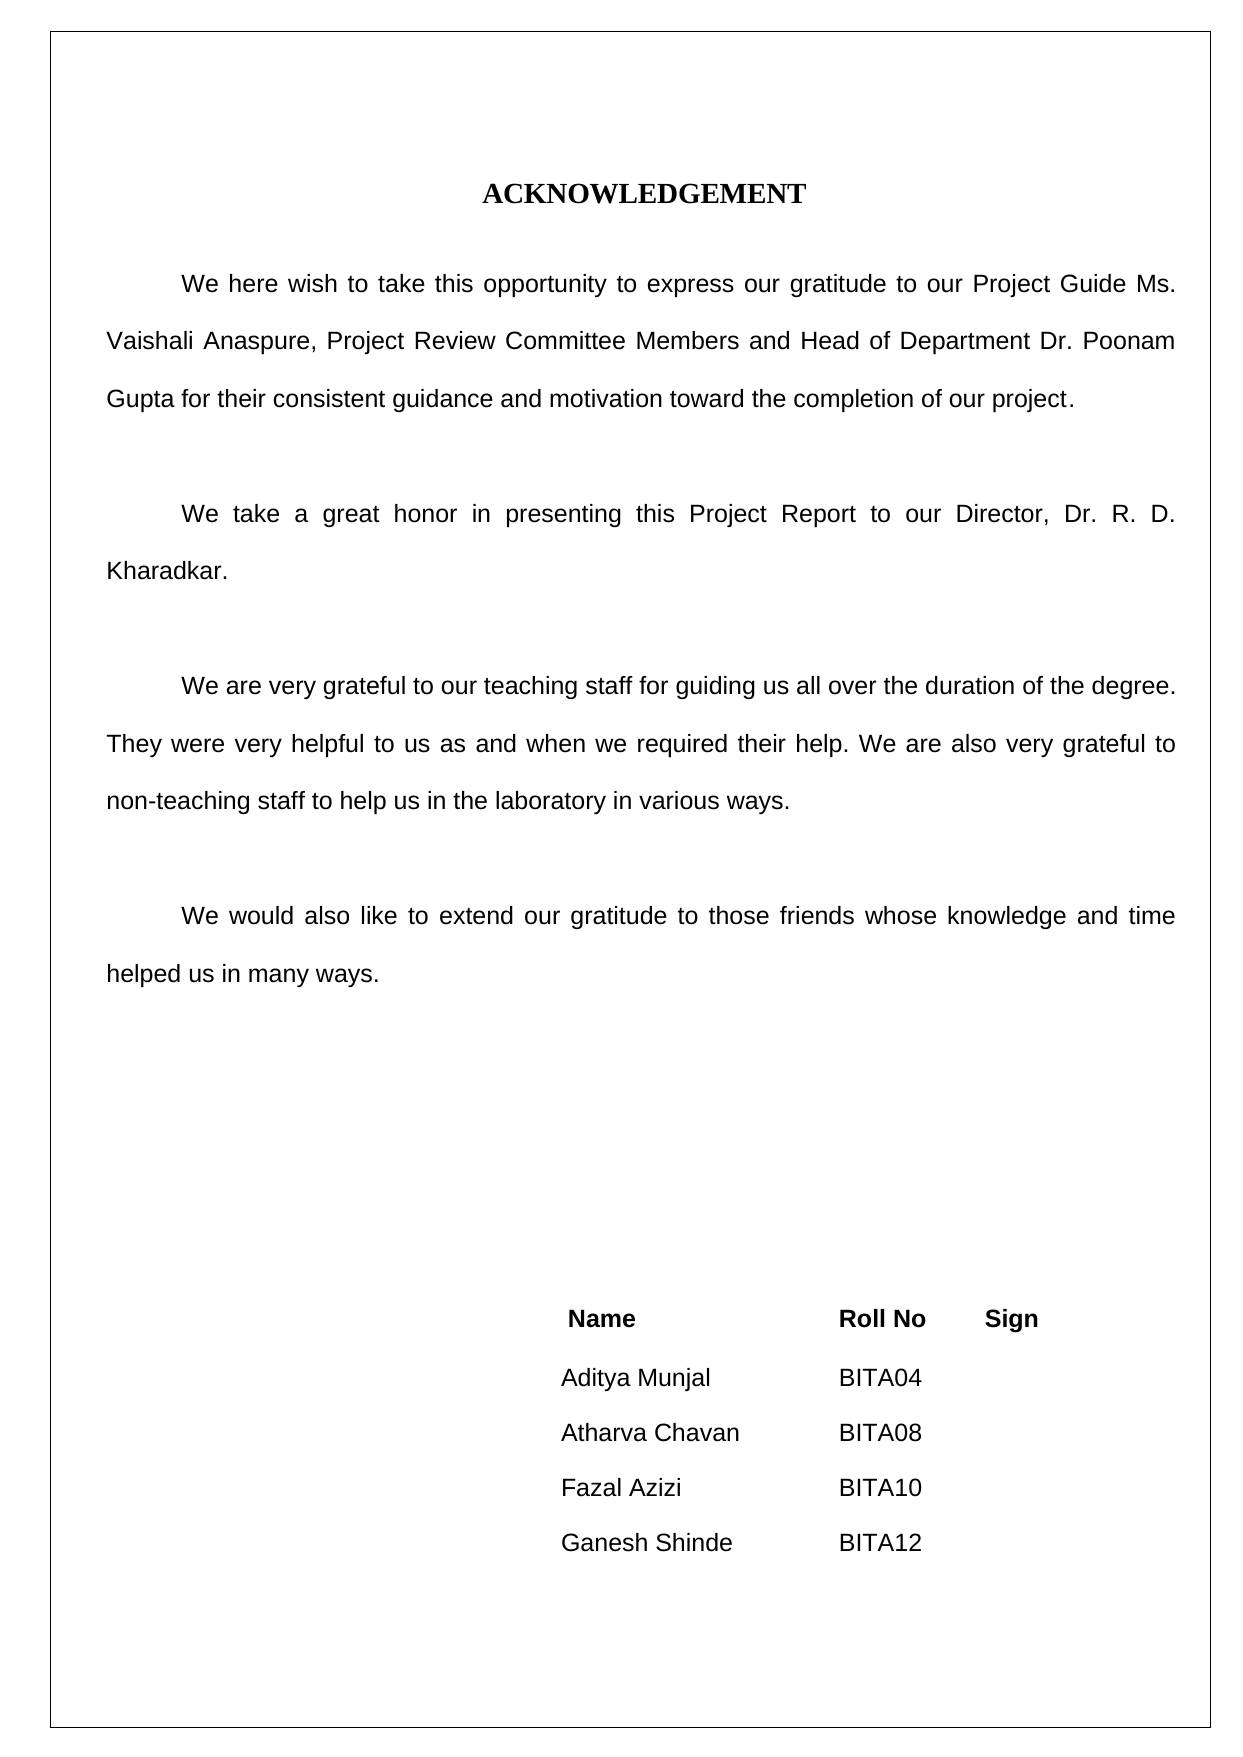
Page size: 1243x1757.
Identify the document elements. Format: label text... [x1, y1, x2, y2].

table_header Sign [953, 1304, 1081, 1363]
table_cell [953, 1363, 1081, 1418]
table_header Roll No [828, 1304, 953, 1363]
text We here wish to take this opportunity to express our gratitude to our Project Guide Ms. Vaishali Anaspure, Project Review Committee Members and Head of Department Dr. Poonam Gupta for their consistent guidance and motivation toward the completion of our project. [106, 268, 1178, 412]
table_cell [953, 1418, 1081, 1557]
text We would also like to extend our gratitude to those friends whose knowledge and time helped us in many ways. [106, 901, 1178, 987]
text We take a great honor in presenting this Project Report to our Director, Dr. R. D. Kharadkar. [106, 498, 1178, 585]
table_cell BITA08 BITA10 BITA12 [828, 1418, 953, 1557]
table_cell Aditya Munjal [550, 1363, 827, 1418]
subtitle ACKNOWLEDGEMENT [110, 177, 1178, 210]
table_cell Atharva Chavan Fazal Azizi Ganesh Shinde [550, 1418, 827, 1557]
table_header Name [550, 1304, 827, 1363]
text We are very grateful to our teaching staff for guiding us all over the duration of the degree. They were very helpful to us as and when we required their help. We are also very grateful to non-teaching staff to help us in the laboratory in various ways. [106, 671, 1178, 815]
table_cell BITA04 [828, 1363, 953, 1418]
